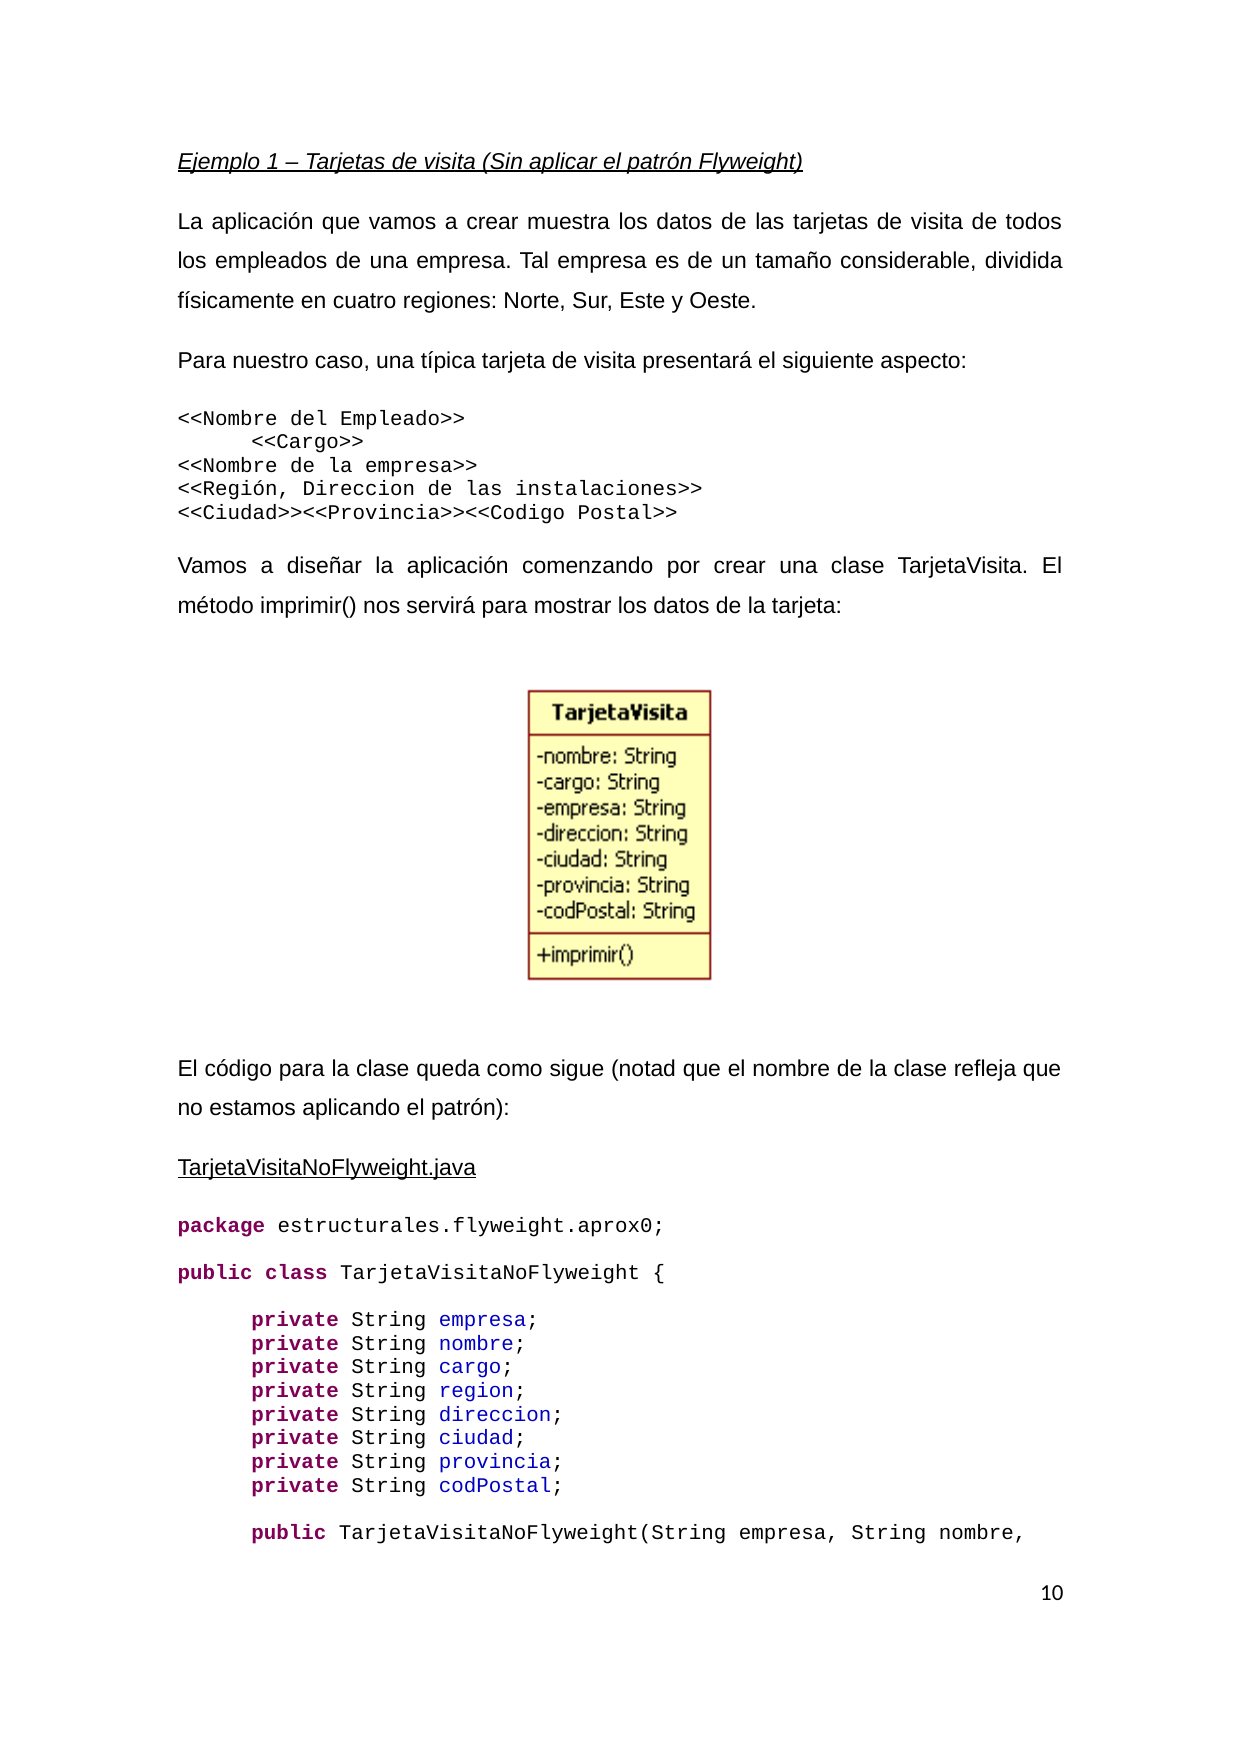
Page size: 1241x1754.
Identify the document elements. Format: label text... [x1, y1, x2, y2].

text Vamos a diseñar la aplicación comenzando por crear una clase TarjetaVisita. El método imprimir() nos servirá para mostrar los datos de la tarjeta: [177, 552, 1063, 618]
text private String direccion; [177, 1404, 1063, 1427]
text Para nuestro caso, una típica tarjeta de visita presentará el siguiente aspecto: [177, 347, 1063, 373]
text TarjetaVisitaNoFlyweight.java [177, 1154, 1063, 1181]
text Ejemplo 1 – Tarjetas de visita (Sin aplicar el patrón Flyweight) [177, 148, 1063, 174]
text La aplicación que vamos a crear muestra los datos de las tarjetas de visita de todos los empleados de una empresa. Tal empresa es de un tamaño considerable, dividida físicamente en cuatro regiones: Norte, Sur, Este y Oeste. [177, 208, 1063, 313]
text package estructurales.flyweight.aprox0; [177, 1214, 1063, 1238]
text private String provincia; [177, 1451, 1063, 1475]
text <<Nombre de la empresa>> [177, 455, 1063, 478]
text private String nombre; [177, 1333, 1063, 1356]
picture [491, 651, 749, 1020]
text <<Nombre del Empleado>> [177, 407, 1063, 431]
text <<Región, Direccion de las instalaciones>> [177, 478, 1063, 502]
text private String empresa; [177, 1309, 1063, 1333]
text public class TarjetaVisitaNoFlyweight { [177, 1262, 1063, 1286]
text El código para la clase queda como sigue (notad que el nombre de la clase refleja que no estamos aplicando el patrón): [177, 1054, 1063, 1120]
text public TarjetaVisitaNoFlyweight(String empresa, String nombre, [177, 1522, 1063, 1546]
text private String region; [177, 1380, 1063, 1404]
text private String codPostal; [177, 1475, 1063, 1498]
text <<Cargo>> [177, 431, 1063, 455]
text <<Ciudad>><<Provincia>><<Codigo Postal>> [177, 502, 1063, 526]
text private String ciudad; [177, 1427, 1063, 1451]
text private String cargo; [177, 1356, 1063, 1380]
